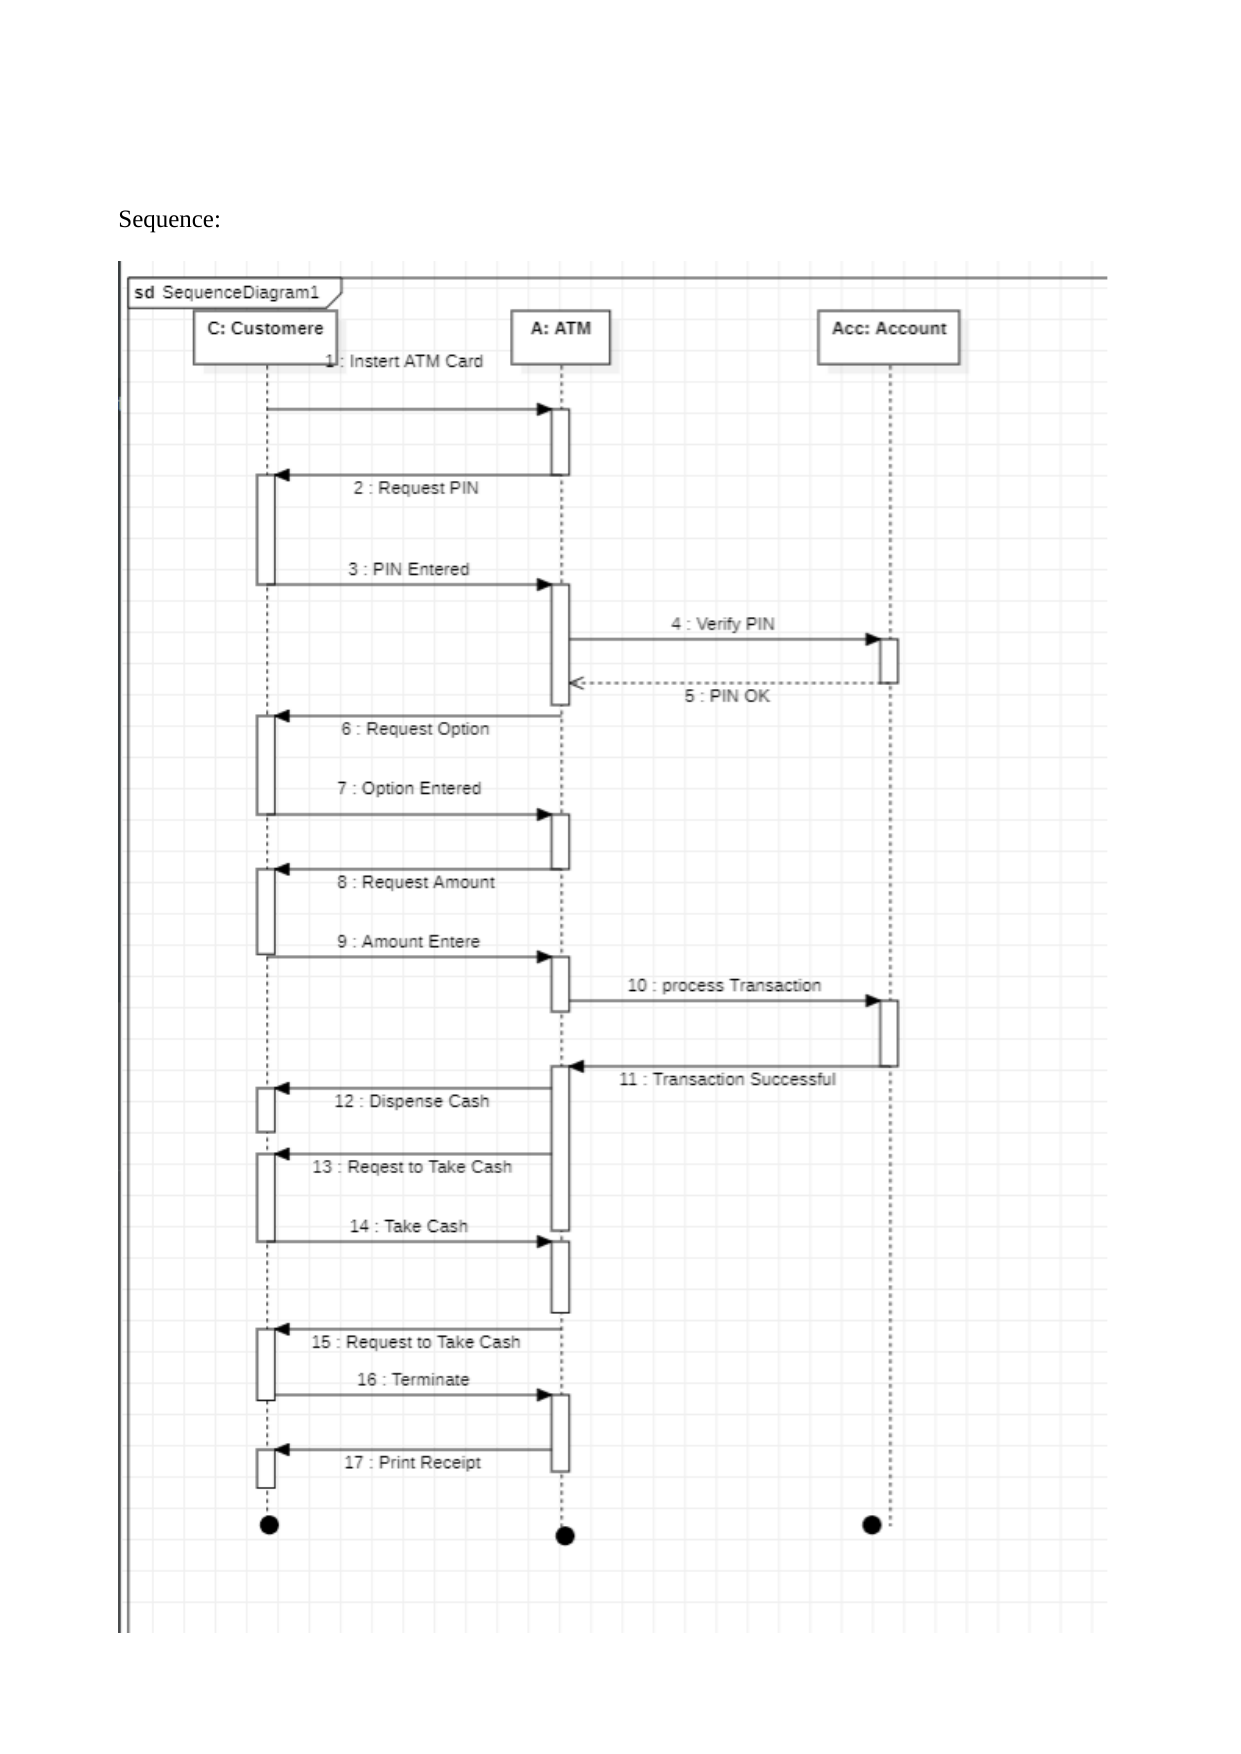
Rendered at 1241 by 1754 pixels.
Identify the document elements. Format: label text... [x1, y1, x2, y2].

text Sequence: [118, 204, 1122, 233]
